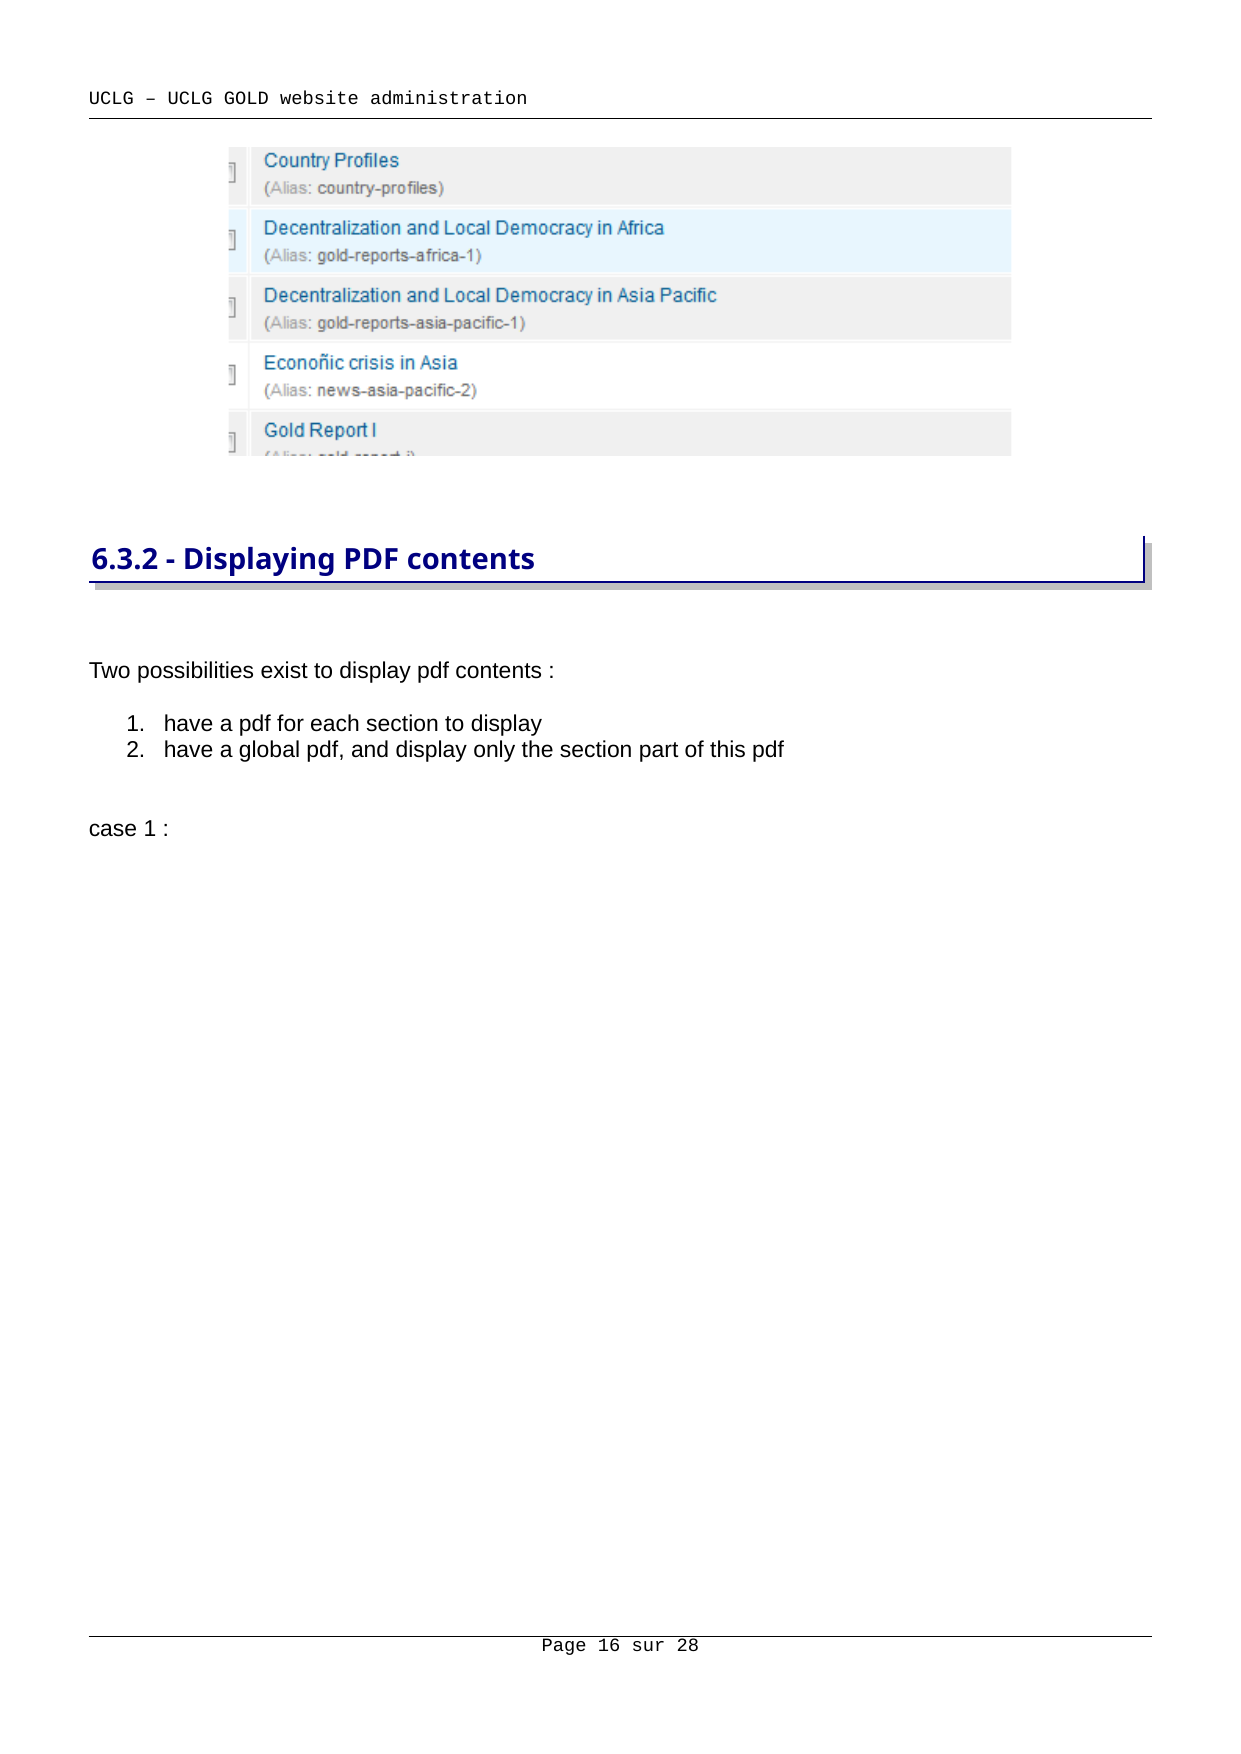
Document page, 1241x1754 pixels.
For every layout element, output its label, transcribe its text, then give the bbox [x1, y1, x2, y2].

picture [228, 147, 1012, 456]
subtitle Displaying PDF contents [88, 536, 1143, 583]
text case 1 : [88, 815, 1152, 841]
text Two possibilities exist to display pdf contents : [88, 657, 1152, 683]
list have a pdf for each section to display [126, 709, 1152, 736]
list have a global pdf, and display only the section part of this pdf [126, 736, 1152, 762]
